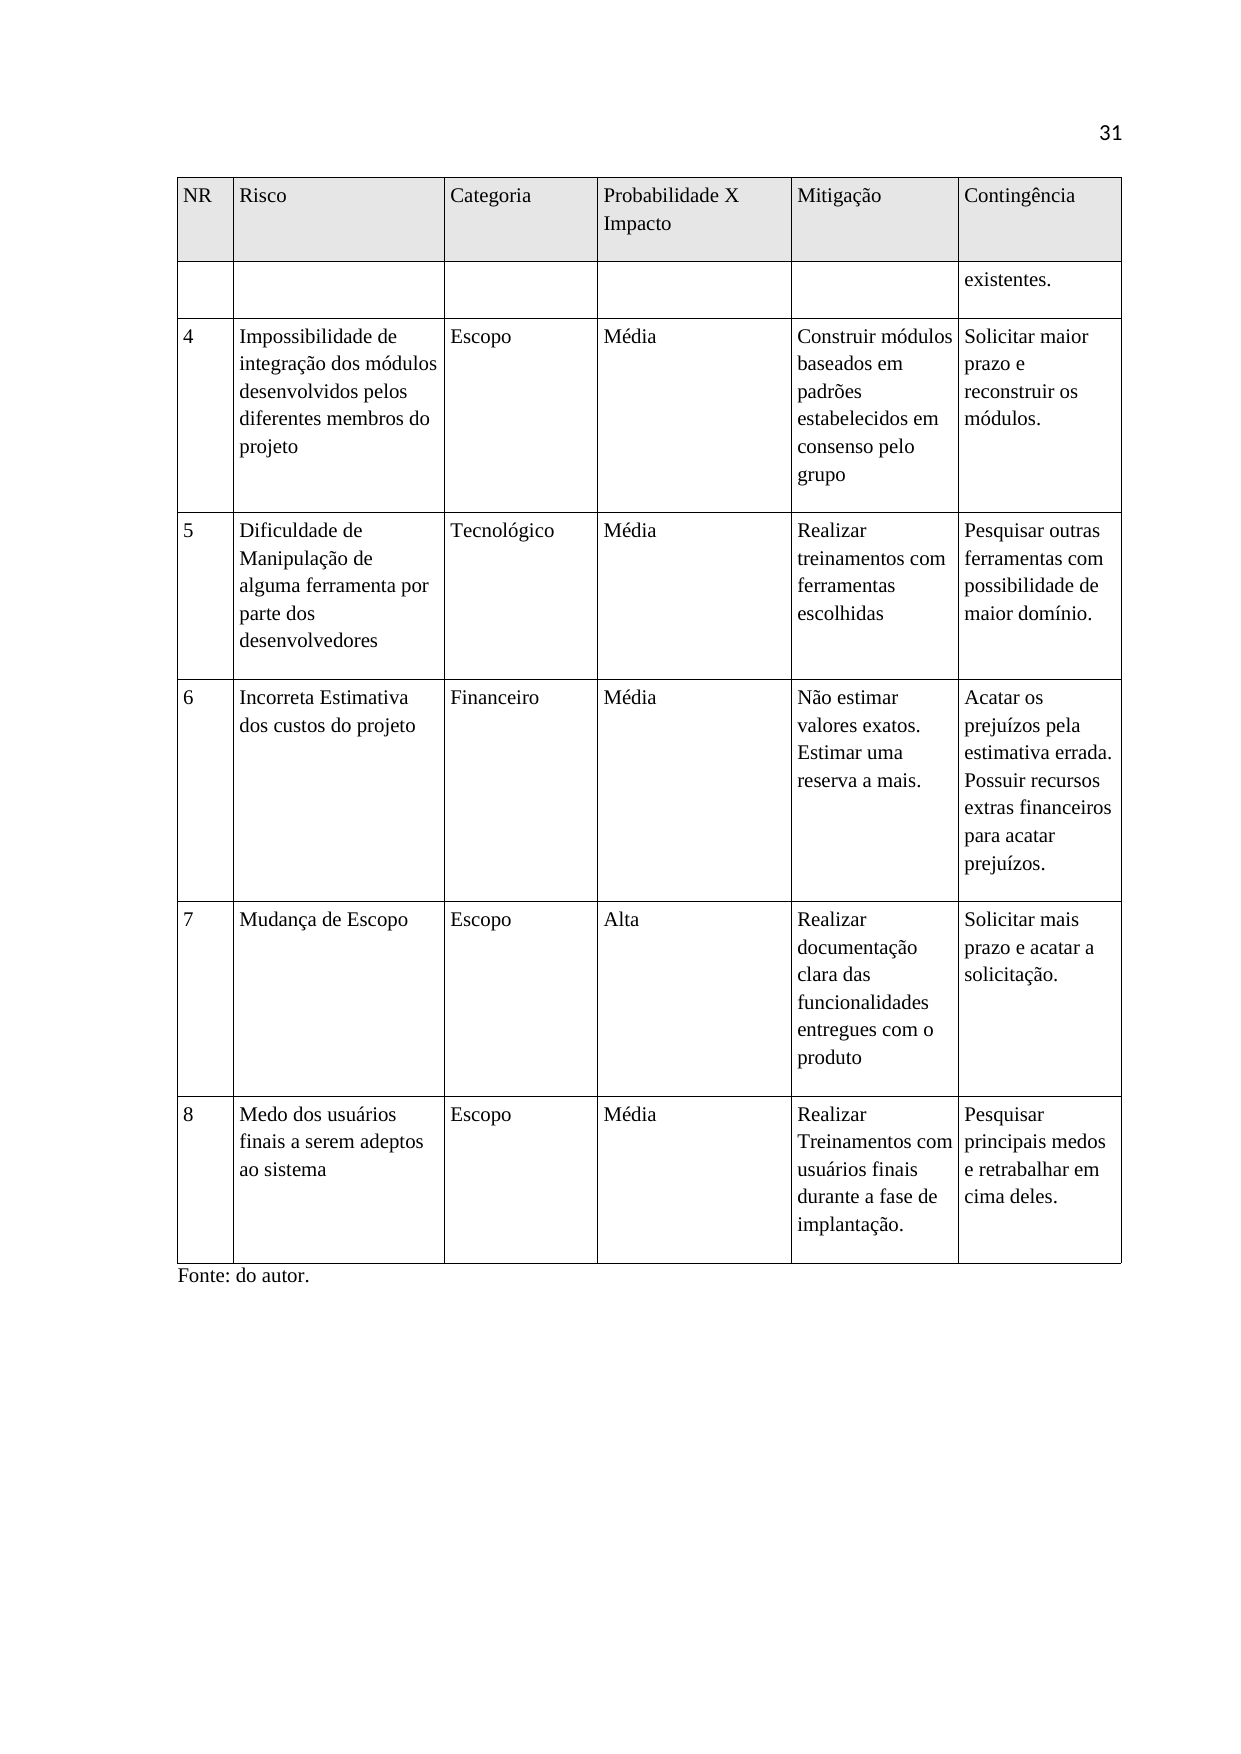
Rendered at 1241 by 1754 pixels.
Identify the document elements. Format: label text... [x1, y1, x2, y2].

table_header Mitigação [792, 178, 958, 261]
table_cell Pesquisar principais medos e retrabalhar em cima deles. [959, 1097, 1121, 1262]
table_cell 5 [178, 513, 233, 679]
table_cell Mudança de Escopo [234, 902, 444, 1096]
table_cell Solicitar mais prazo e acatar a solicitação. [959, 902, 1121, 1096]
table_cell Financeiro [445, 680, 597, 901]
table_cell Realizar treinamentos com ferramentas escolhidas [792, 513, 958, 679]
table_header Risco [234, 178, 444, 261]
table_cell [234, 262, 444, 318]
table_cell [598, 262, 791, 318]
table_cell Impossibilidade de integração dos módulos desenvolvidos pelos diferentes membros do projeto [234, 319, 444, 512]
table_cell Média [598, 1097, 791, 1262]
table_cell 7 [178, 902, 233, 1096]
table_cell Tecnológico [445, 513, 597, 679]
table_cell 4 [178, 319, 233, 512]
table_cell 6 [178, 680, 233, 901]
table_cell 8 [178, 1097, 233, 1262]
table_header Contingência [959, 178, 1121, 261]
table_cell [792, 262, 958, 318]
text Fonte: do autor. [177, 1263, 1122, 1287]
table_cell Dificuldade de Manipulação de alguma ferramenta por parte dos desenvolvedores [234, 513, 444, 679]
table_cell Solicitar maior prazo e reconstruir os módulos. [959, 319, 1121, 512]
table_header NR [178, 178, 233, 261]
table_cell Realizar documentação clara das funcionalidades entregues com o produto [792, 902, 958, 1096]
table_cell Média [598, 513, 791, 679]
table_cell Construir módulos baseados em padrões estabelecidos em consenso pelo grupo [792, 319, 958, 512]
table_cell Escopo [445, 1097, 597, 1262]
table_cell Pesquisar outras ferramentas com possibilidade de maior domínio. [959, 513, 1121, 679]
table_cell Média [598, 680, 791, 901]
table_header Categoria [445, 178, 597, 261]
table_cell [445, 262, 597, 318]
table_cell Não estimar valores exatos. Estimar uma reserva a mais. [792, 680, 958, 901]
table_cell Alta [598, 902, 791, 1096]
table_cell Escopo [445, 902, 597, 1096]
table_cell Acatar os prejuízos pela estimativa errada. Possuir recursos extras financeiros para acatar prejuízos. [959, 680, 1121, 901]
table_cell Escopo [445, 319, 597, 512]
table_cell Média [598, 319, 791, 512]
table_cell Realizar Treinamentos com usuários finais durante a fase de implantação. [792, 1097, 958, 1262]
table_cell [178, 262, 233, 318]
table_cell Medo dos usuários finais a serem adeptos ao sistema [234, 1097, 444, 1262]
table_cell existentes. [959, 262, 1121, 318]
table_header Probabilidade X Impacto [598, 178, 791, 261]
table_cell Incorreta Estimativa dos custos do projeto [234, 680, 444, 901]
